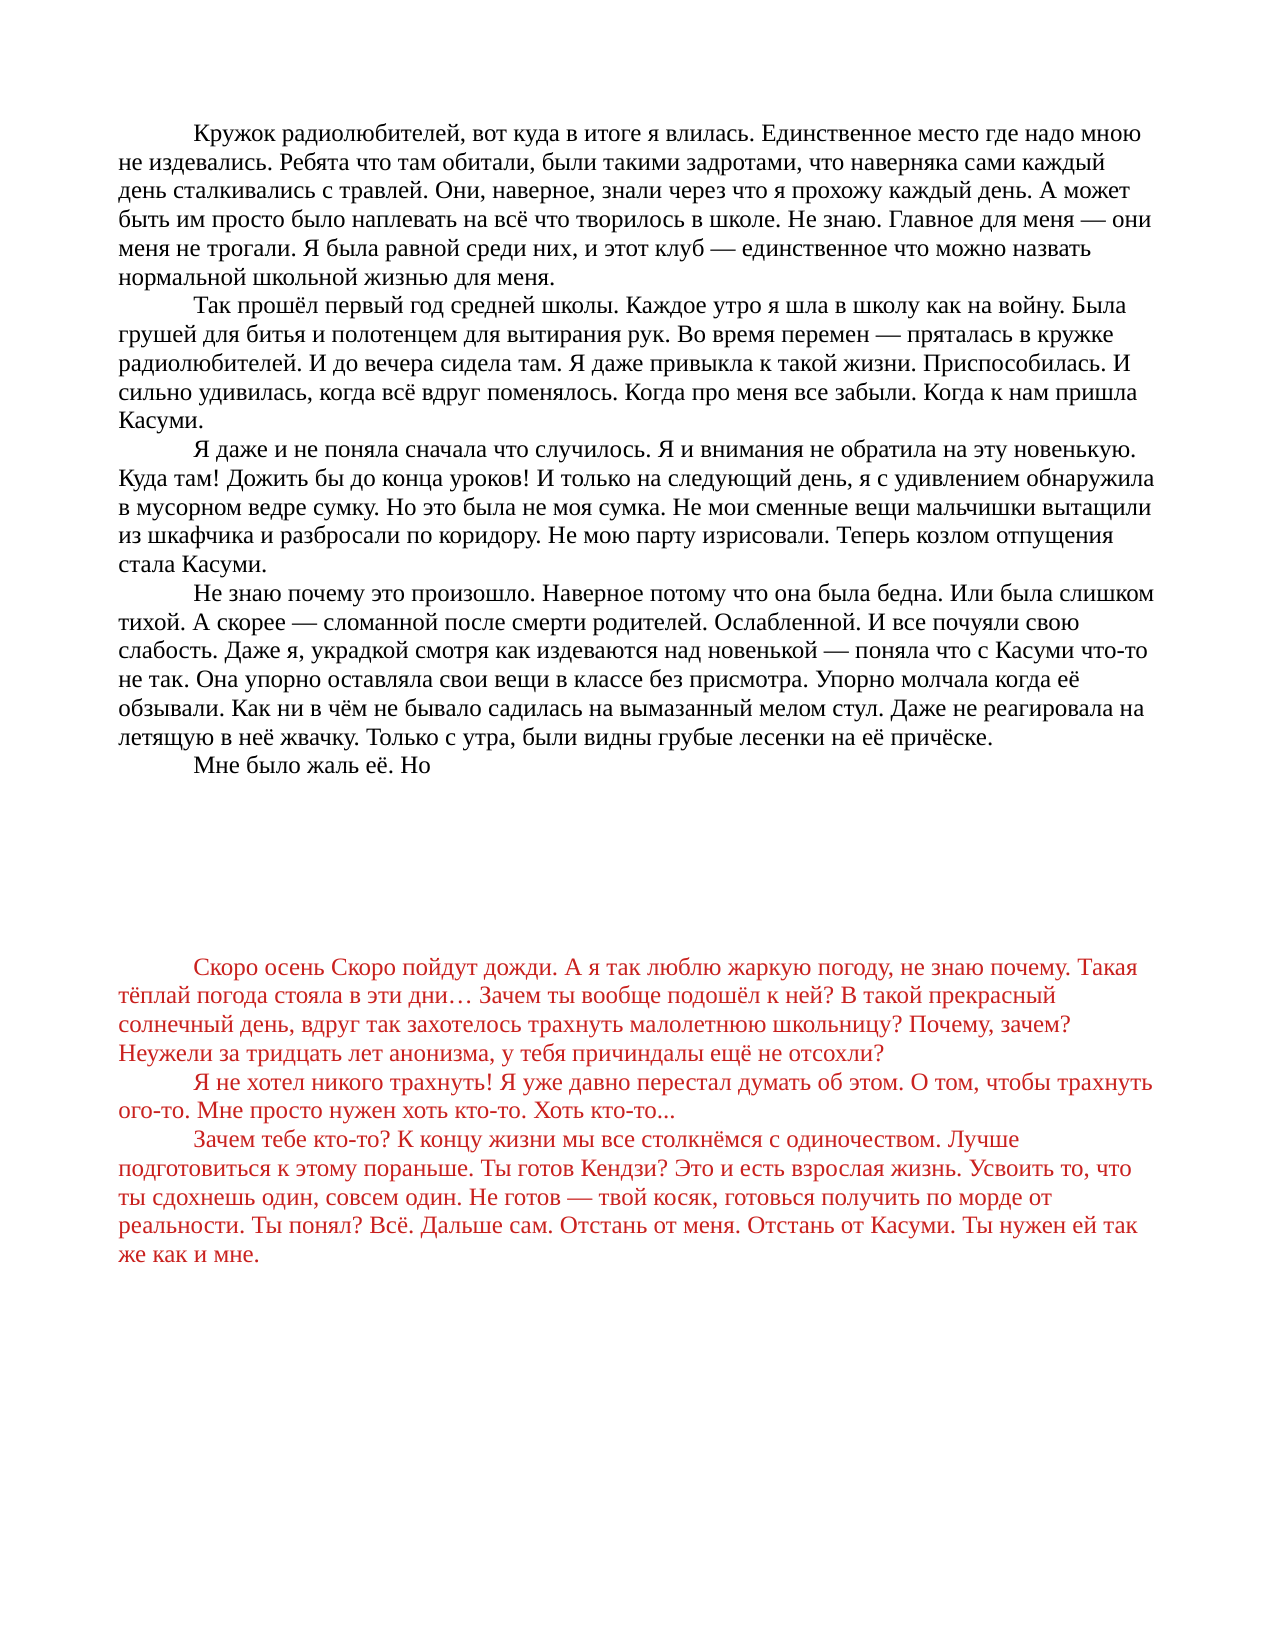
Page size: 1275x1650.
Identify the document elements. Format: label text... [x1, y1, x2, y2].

text Я даже и не поняла сначала что случилось. Я и внимания не обратила на эту новенькую. Куда там! Дожить бы до конца уроков! И только на следующий день, я с удивлением обнаружила в мусорном ведре сумку. Но это была не моя сумка. Не мои сменные вещи мальчишки вытащили из шкафчика и разбросали по коридору. Не мою парту изрисовали. Теперь козлом отпущения стала Касуми. [118, 434, 1157, 578]
text Зачем тебе кто-то? К концу жизни мы все столкнёмся с одиночеством. Лучше подготовиться к этому пораньше. Ты готов Кендзи? Это и есть взрослая жизнь. Усвоить то, что ты сдохнешь один, совсем один. Не готов — твой косяк, готовься получить по морде от реальности. Ты понял? Всё. Дальше сам. Отстань от меня. Отстань от Касуми. Ты нужен ей так же как и мне. [118, 1124, 1157, 1268]
text Скоро осень Скоро пойдут дожди. А я так люблю жаркую погоду, не знаю почему. Такая тёплай погода стояла в эти дни… Зачем ты вообще подошёл к ней? В такой прекрасный солнечный день, вдруг так захотелось трахнуть малолетнюю школьницу? Почему, зачем? Неужели за тридцать лет анонизма, у тебя причиндалы ещё не отсохли? [118, 952, 1157, 1067]
text Кружок радиолюбителей, вот куда в итоге я влилась. Единственное место где надо мною не издевались. Ребята что там обитали, были такими задротами, что наверняка сами каждый день сталкивались с травлей. Они, наверное, знали через что я прохожу каждый день. А может быть им просто было наплевать на всё что творилось в школе. Не знаю. Главное для меня — они меня не трогали. Я была равной среди них, и этот клуб — единственное что можно назвать нормальной школьной жизнью для меня. [118, 118, 1157, 291]
text Я не хотел никого трахнуть! Я уже давно перестал думать об этом. О том, чтобы трахнуть ого-то. Мне просто нужен хоть кто-то. Хоть кто-то... [118, 1067, 1157, 1124]
text Так прошёл первый год средней школы. Каждое утро я шла в школу как на войну. Была грушей для битья и полотенцем для вытирания рук. Во время перемен — пряталась в кружке радиолюбителей. И до вечера сидела там. Я даже привыкла к такой жизни. Приспособилась. И сильно удивилась, когда всё вдруг поменялось. Когда про меня все забыли. Когда к нам пришла Касуми. [118, 291, 1157, 434]
text Мне было жаль её. Но [118, 751, 1157, 779]
text Не знаю почему это произошло. Наверное потому что она была бедна. Или была слишком тихой. А скорее — сломанной после смерти родителей. Ослабленной. И все почуяли свою слабость. Даже я, украдкой смотря как издеваются над новенькой — поняла что с Касуми что-то не так. Она упорно оставляла свои вещи в классе без присмотра. Упорно молчала когда её обзывали. Как ни в чём не бывало садилась на вымазанный мелом стул. Даже не реагировала на летящую в неё жвачку. Только с утра, были видны грубые лесенки на её причёске. [118, 578, 1157, 751]
